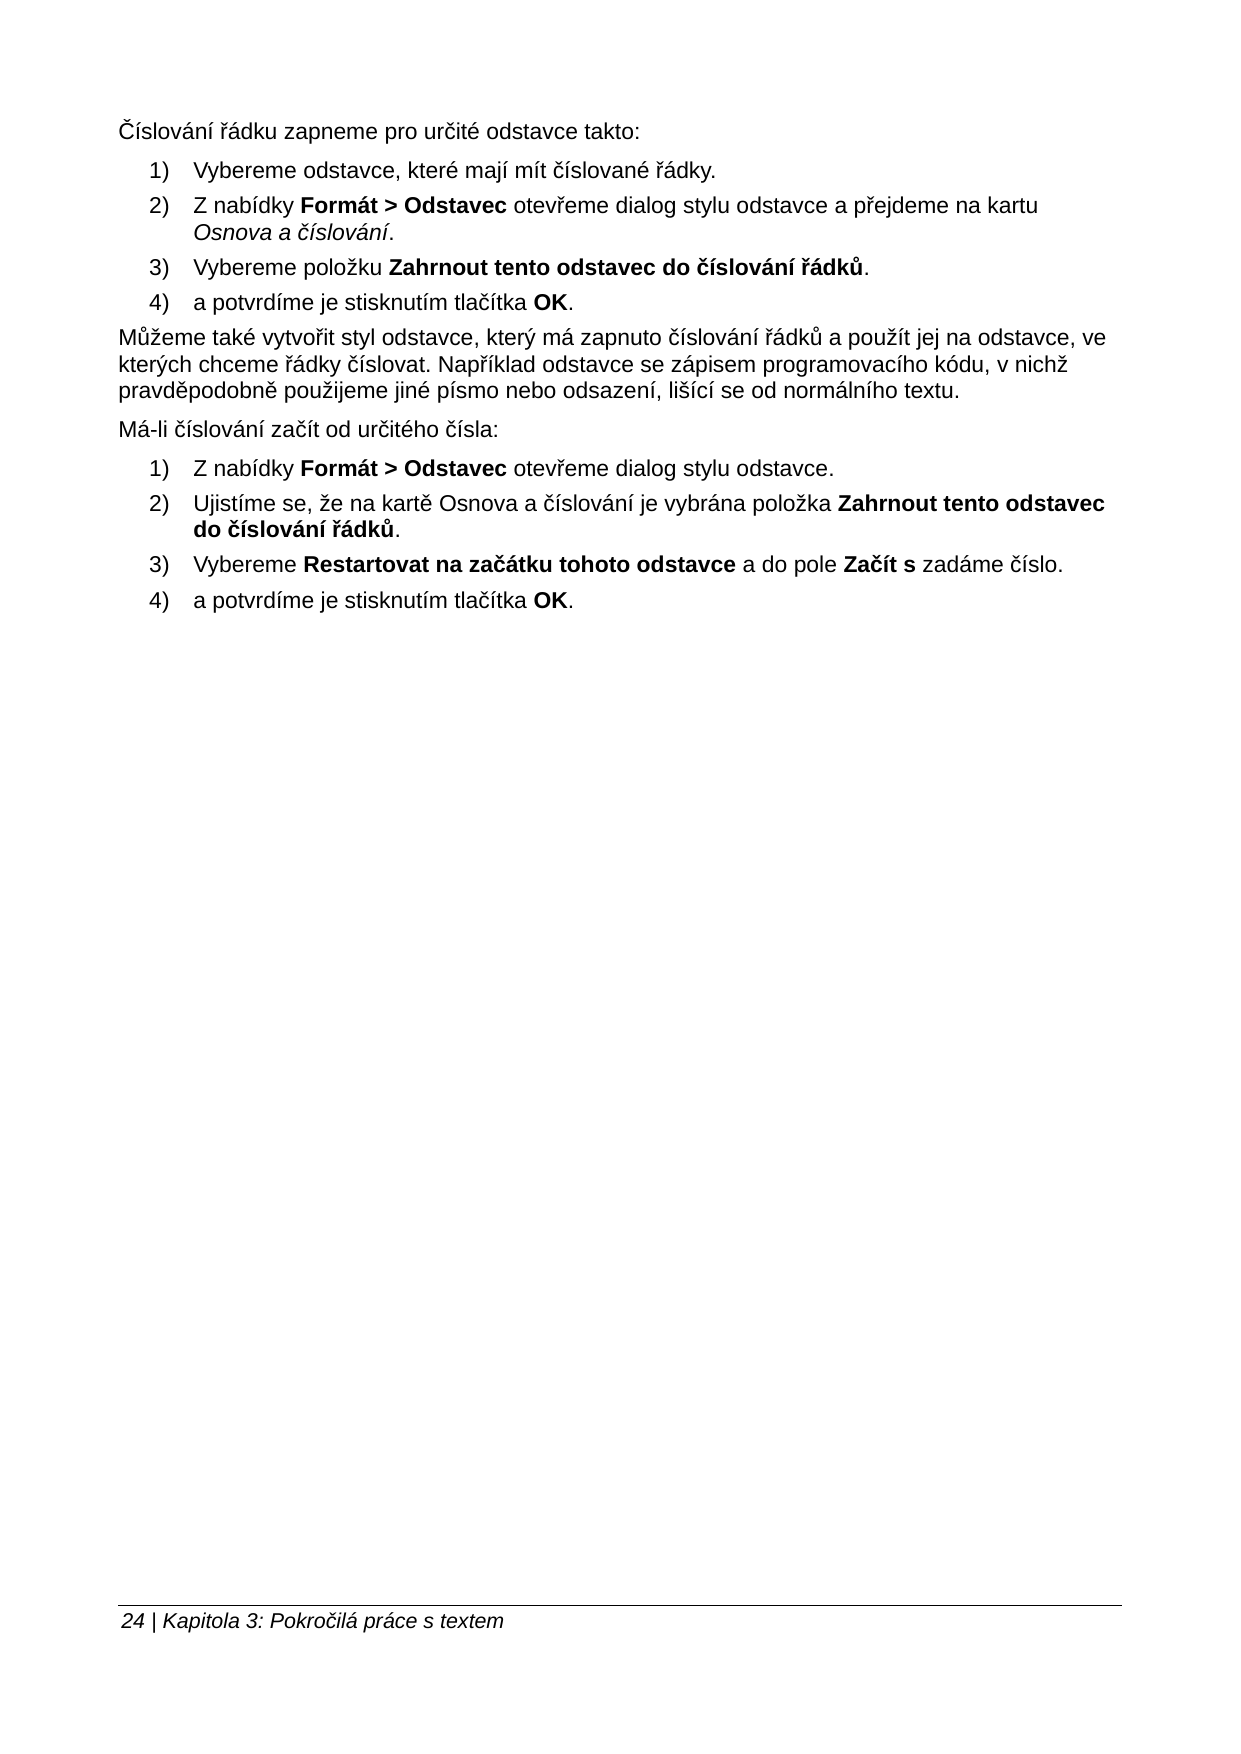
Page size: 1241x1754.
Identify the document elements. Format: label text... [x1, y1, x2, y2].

list Vybereme odstavce, které mají mít číslované řádky. [169, 157, 1122, 183]
list Vybereme Restartovat na začátku tohoto odstavce a do pole Začít s zadáme číslo. [169, 551, 1122, 578]
text Má-li číslování začít od určitého čísla: [118, 416, 1122, 442]
list a potvrdíme je stisknutím tlačítka OK. [169, 587, 1122, 613]
list Vybereme položku Zahrnout tento odstavec do číslování řádků. [169, 254, 1122, 280]
text Můžeme také vytvořit styl odstavce, který má zapnuto číslování řádků a použít jej na odstavce, ve kterých chceme řádky číslovat. Například odstavce se zápisem programovacího kódu, v nichž pravděpodobně použijeme jiné písmo nebo odsazení, lišící se od normálního textu. [118, 324, 1122, 403]
list Z nabídky Formát > Odstavec otevřeme dialog stylu odstavce a přejdeme na kartu Osnova a číslování. [169, 192, 1122, 245]
list Z nabídky Formát > Odstavec otevřeme dialog stylu odstavce. [169, 454, 1122, 481]
list Ujistíme se, že na kartě Osnova a číslování je vybrána položka Zahrnout tento odstavec do číslování řádků. [169, 490, 1122, 542]
list a potvrdíme je stisknutím tlačítka OK. [169, 289, 1122, 315]
list Číslování řádku zapneme pro určité odstavce takto: [118, 118, 1122, 144]
